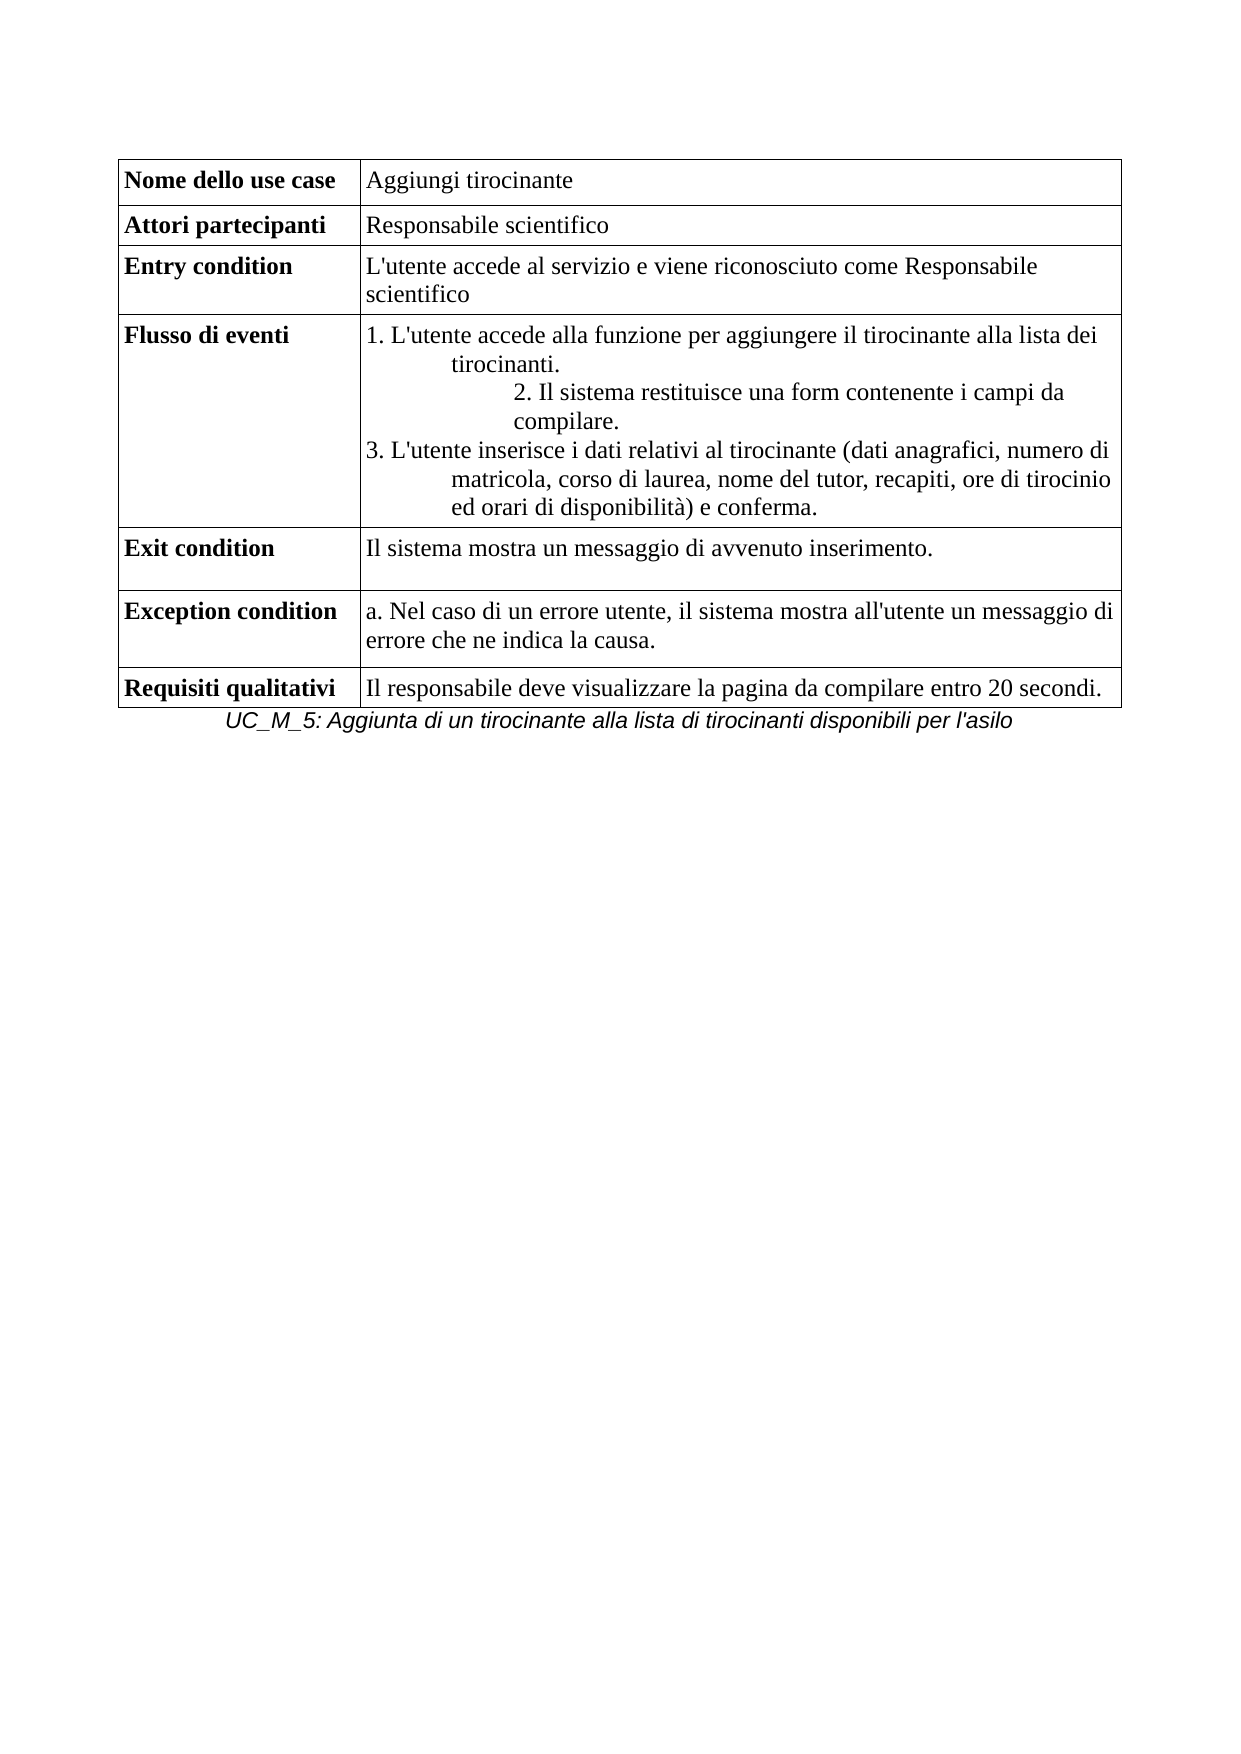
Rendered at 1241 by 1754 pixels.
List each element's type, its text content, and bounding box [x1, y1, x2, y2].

table_cell Responsabile scientifico [361, 206, 1121, 245]
table_cell Requisiti qualitativi [119, 668, 360, 707]
table_cell Exit condition [119, 528, 360, 590]
table_cell Flusso di eventi [119, 315, 360, 527]
table_cell Attori partecipanti [119, 206, 360, 245]
table_cell Entry condition [119, 246, 360, 314]
table_cell Il sistema mostra un messaggio di avvenuto inserimento. [361, 528, 1121, 590]
text UC_M_5: Aggiunta di un tirocinante alla lista di tirocinanti disponibili per l'asilo [118, 708, 1122, 734]
table_cell L'utente accede al servizio e viene riconosciuto come Responsabile scientifico [361, 246, 1121, 314]
table_cell Il responsabile deve visualizzare la pagina da compilare entro 20 secondi. [361, 668, 1121, 707]
table_cell L'utente accede alla funzione per aggiungere il tirocinante alla lista dei tirocinanti. Il sistema restituisce una form contenente i campi da compilare. L'utente inserisce i dati relativi al tirocinante (dati anagrafici, numero di matricola, corso di laurea, nome del tutor, recapiti, ore di tirocinio ed orari di disponibilità) e conferma. [361, 315, 1121, 527]
table_header Aggiungi tirocinante [361, 160, 1121, 205]
table_cell a. Nel caso di un errore utente, il sistema mostra all'utente un messaggio di errore che ne indica la causa. [361, 591, 1121, 667]
table_cell Exception condition [119, 591, 360, 667]
table_header Nome dello use case [119, 160, 360, 205]
